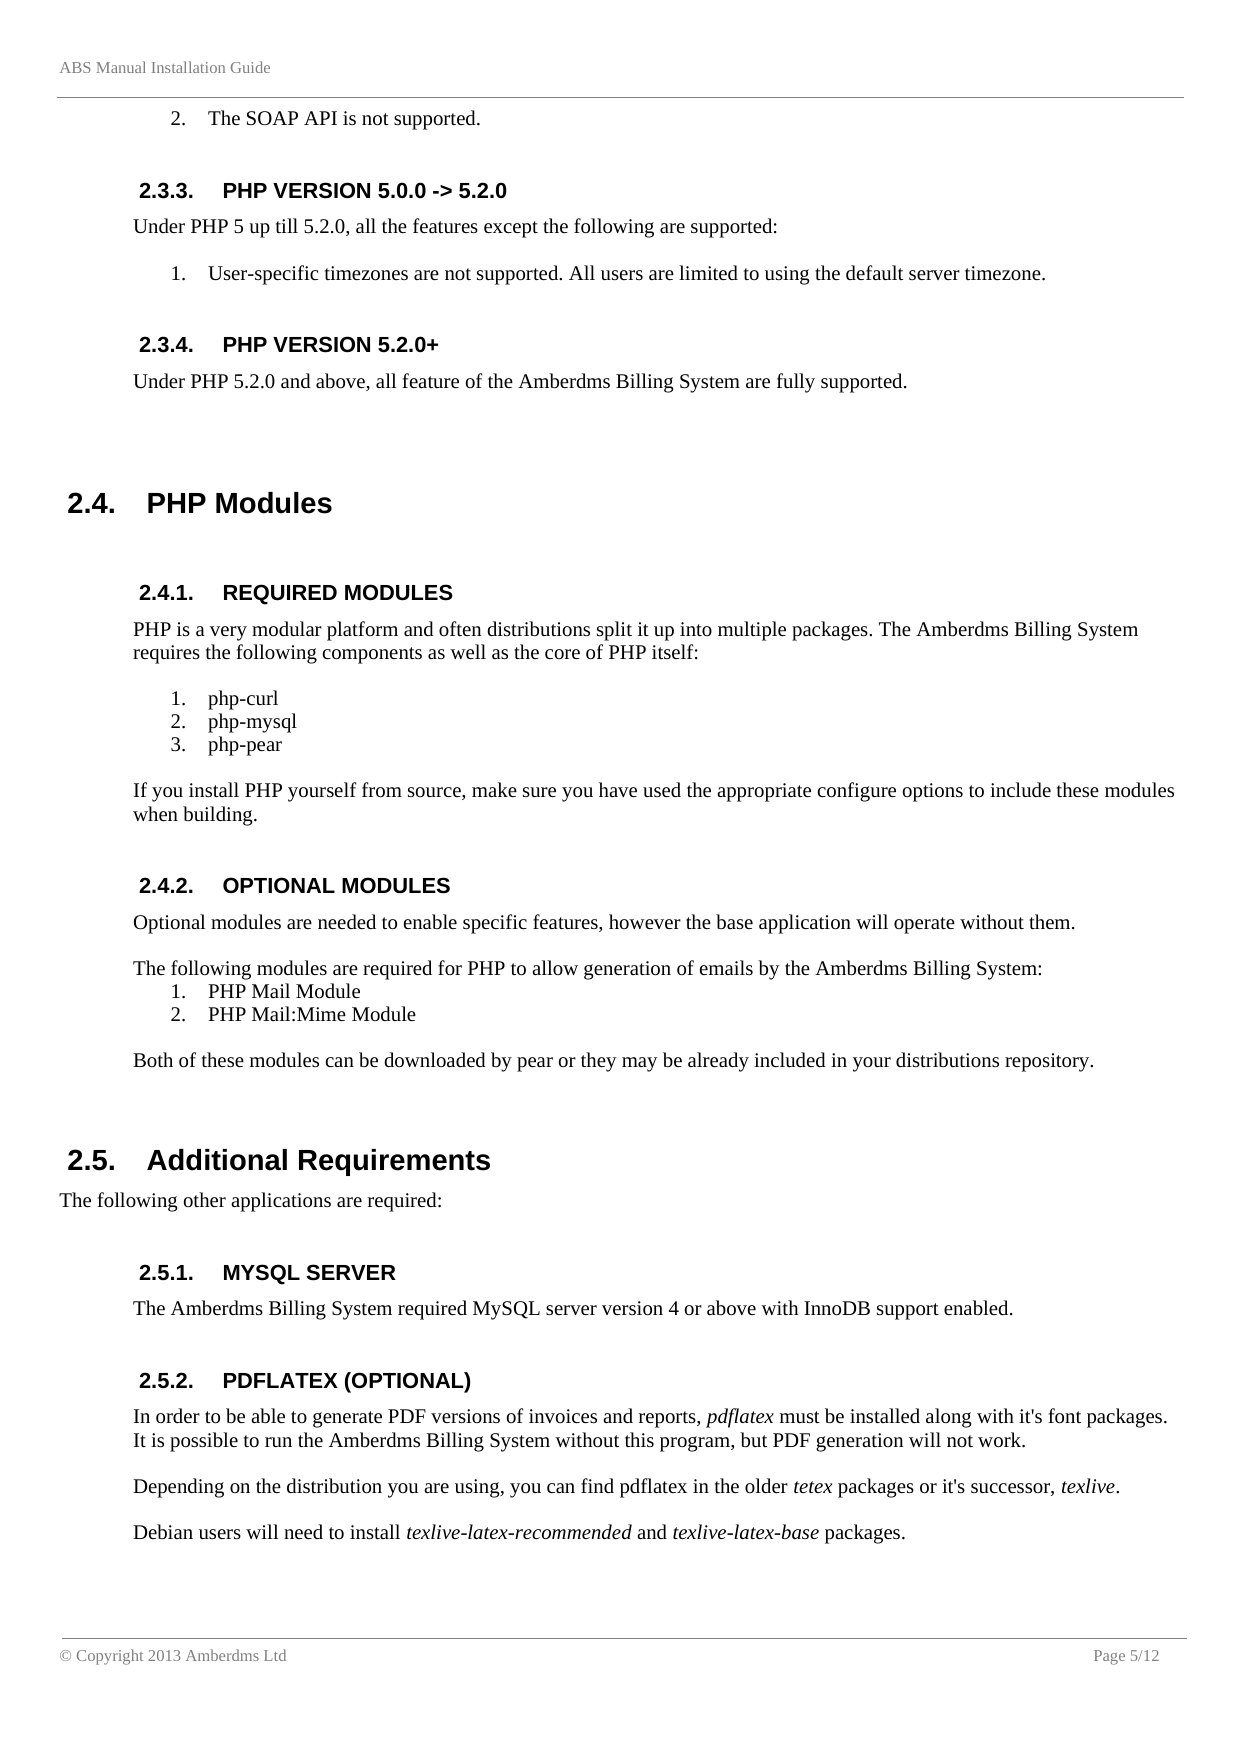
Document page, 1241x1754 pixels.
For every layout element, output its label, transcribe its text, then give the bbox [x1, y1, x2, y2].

subtitle PHP Modules [59, 487, 1181, 520]
subtitle Optional Modules [133, 874, 1181, 898]
text The following other applications are required: [59, 1189, 1181, 1212]
list php-curl [170, 687, 1181, 710]
text Optional modules are needed to enable specific features, however the base application will operate without them. [133, 911, 1181, 934]
subtitle Required Modules [133, 580, 1181, 605]
text Depending on the distribution you are using, you can find pdflatex in the older tetex packages or it's successor, texlive. [133, 1475, 1181, 1498]
text PHP is a very modular platform and often distributions split it up into multiple packages. The Amberdms Billing System requires the following components as well as the core of PHP itself: [133, 617, 1181, 664]
subtitle PHP version 5.0.0 -> 5.2.0 [133, 178, 1181, 203]
subtitle MySQL Server [133, 1260, 1181, 1284]
list php-mysql [170, 710, 1181, 733]
text Under PHP 5.2.0 and above, all feature of the Amberdms Billing System are fully supported. [133, 370, 1181, 393]
list PHP Mail:Mime Module [170, 1003, 1181, 1026]
list The SOAP API is not supported. [170, 107, 1181, 130]
text Debian users will need to install texlive-latex-recommended and texlive-latex-base packages. [133, 1521, 1181, 1544]
text In order to be able to generate PDF versions of invoices and reports, pdflatex must be installed along with it's font packages. It is possible to run the Amberdms Billing System without this program, but PDF generation will not work. [133, 1405, 1181, 1452]
subtitle PDFLatex (optional) [133, 1368, 1181, 1393]
list User-specific timezones are not supported. All users are limited to using the default server timezone. [170, 261, 1181, 284]
text The Amberdms Billing System required MySQL server version 4 or above with InnoDB support enabled. [133, 1297, 1181, 1320]
text If you install PHP yourself from source, make sure you have used the appropriate configure options to include these modules when building. [133, 779, 1181, 826]
subtitle PHP version 5.2.0+ [133, 333, 1181, 357]
list php-pear [170, 733, 1181, 756]
text The following modules are required for PHP to allow generation of emails by the Amberdms Billing System: [133, 957, 1181, 980]
list PHP Mail Module [170, 980, 1181, 1003]
text Under PHP 5 up till 5.2.0, all the features except the following are supported: [133, 215, 1181, 238]
subtitle Additional Requirements [59, 1144, 1181, 1176]
text Both of these modules can be downloaded by pear or they may be already included in your distributions repository. [133, 1049, 1181, 1072]
